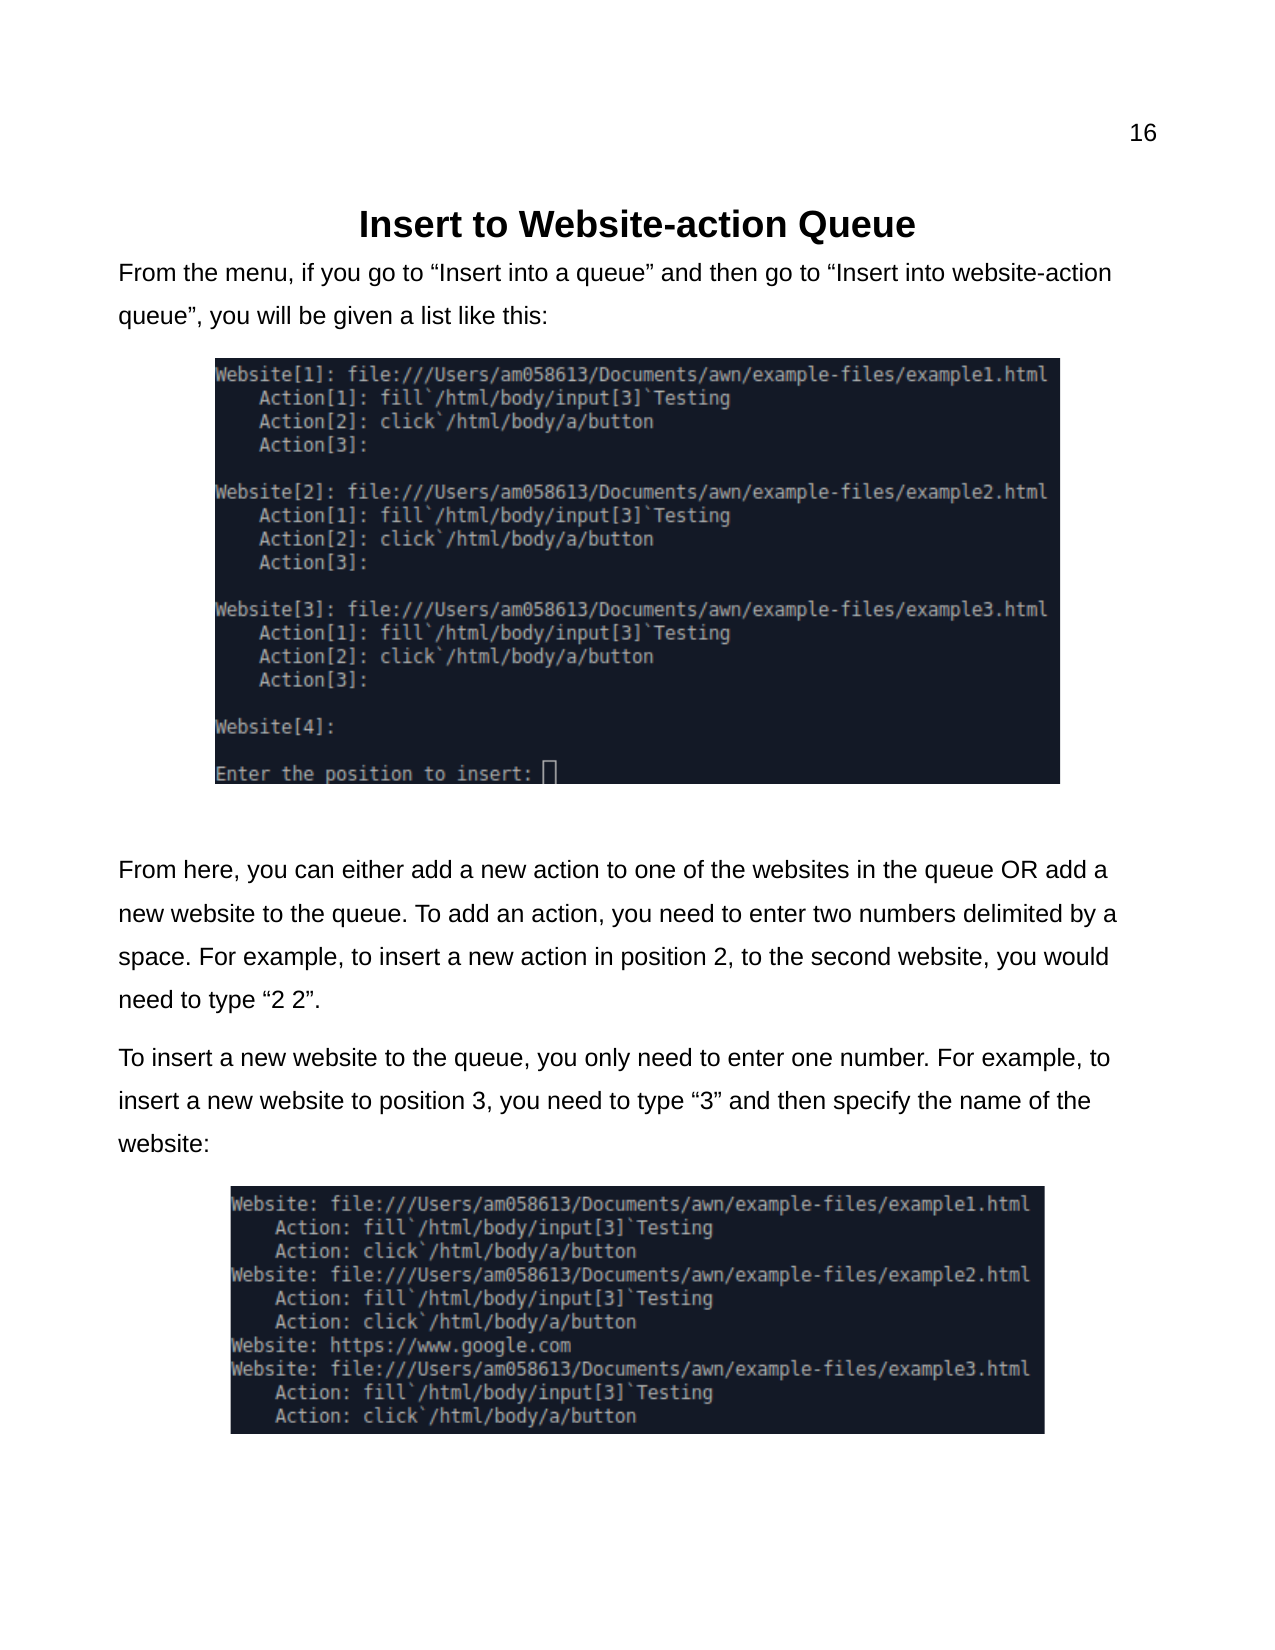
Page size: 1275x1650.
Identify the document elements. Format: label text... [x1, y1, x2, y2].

subtitle Insert to Website-action Queue [118, 201, 1157, 245]
picture [230, 1186, 1045, 1434]
text From the menu, if you go to “Insert into a queue” and then go to “Insert into website-action queue”, you will be given a list like this: [118, 257, 1157, 329]
text To insert a new website to the queue, you only need to enter one number. For example, to insert a new website to position 3, you need to type “3” and then specify the name of the website: [118, 1042, 1157, 1157]
picture [215, 358, 1061, 784]
text From here, you can either add a new action to one of the websites in the queue OR add a new website to the queue. To add an action, you need to enter two numbers delimited by a space. For example, to insert a new action in position 2, to the second website, you would need to type “2 2”. [118, 855, 1157, 1013]
